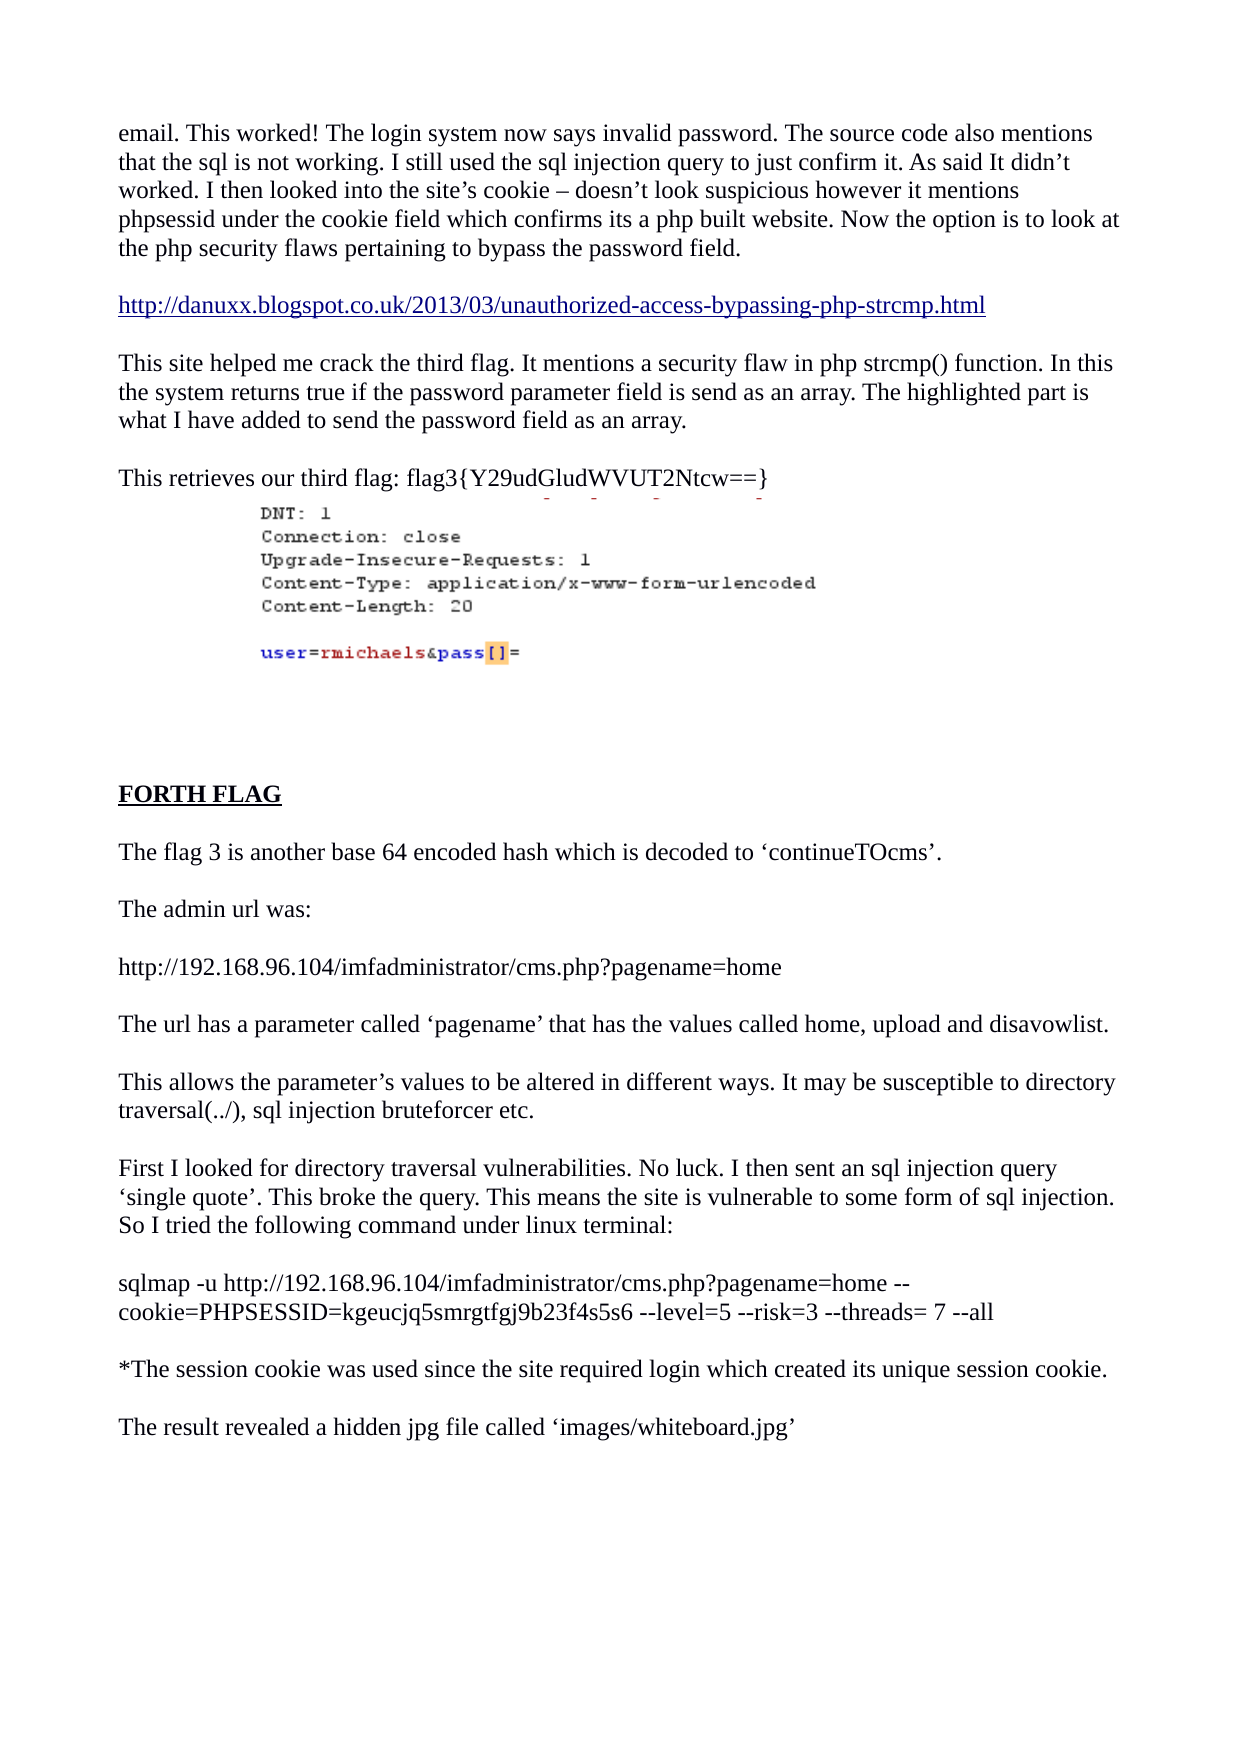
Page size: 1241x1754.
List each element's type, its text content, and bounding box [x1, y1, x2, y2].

text FORTH FLAG [118, 779, 1122, 808]
text This allows the parameter’s values to be altered in different ways. It may be susceptible to directory traversal(../), sql injection bruteforcer etc. [118, 1067, 1122, 1124]
text http://danuxx.blogspot.co.uk/2013/03/unauthorized-access-bypassing-php-strcmp.html [118, 291, 1122, 319]
text The admin url was: [118, 894, 1122, 923]
text The url has a parameter called ‘pagename’ that has the values called home, upload and disavowlist. [118, 1009, 1122, 1038]
text This retrieves our third flag: flag3{Y29udGludWVUT2Ntcw==} [118, 463, 1122, 492]
text sqlmap -u http://192.168.96.104/imfadministrator/cms.php?pagename=home --cookie=PHPSESSID=kgeucjq5smrgtfgj9b23f4s5s6 --level=5 --risk=3 --threads= 7 --all [118, 1268, 1122, 1354]
text First I looked for directory traversal vulnerabilities. No luck. I then sent an sql injection query ‘single quote’. This broke the query. This means the site is vulnerable to some form of sql injection. So I tried the following command under linux terminal: [118, 1153, 1122, 1239]
text email. This worked! The login system now says invalid password. The source code also mentions that the sql is not working. I still used the sql injection query to just confirm it. As said It didn’t worked. I then looked into the site’s cookie – doesn’t look suspicious however it mentions phpsessid under the cookie field which confirms its a php built website. Now the option is to look at the php security flaws pertaining to bypass the password field. [118, 118, 1122, 262]
text http://192.168.96.104/imfadministrator/cms.php?pagename=home [118, 952, 1122, 981]
text The result revealed a hidden jpg file called ‘images/whiteboard.jpg’ [118, 1412, 1122, 1441]
text The flag 3 is another base 64 encoded hash which is decoded to ‘continueTOcms’. [118, 837, 1122, 866]
text *The session cookie was used since the site required login which created its unique session cookie. [118, 1354, 1122, 1383]
text This site helped me crack the third flag. It mentions a security flaw in php strcmp() function. In this the system returns true if the password parameter field is send as an array. The highlighted part is what I have added to send the password field as an array. [118, 348, 1122, 434]
